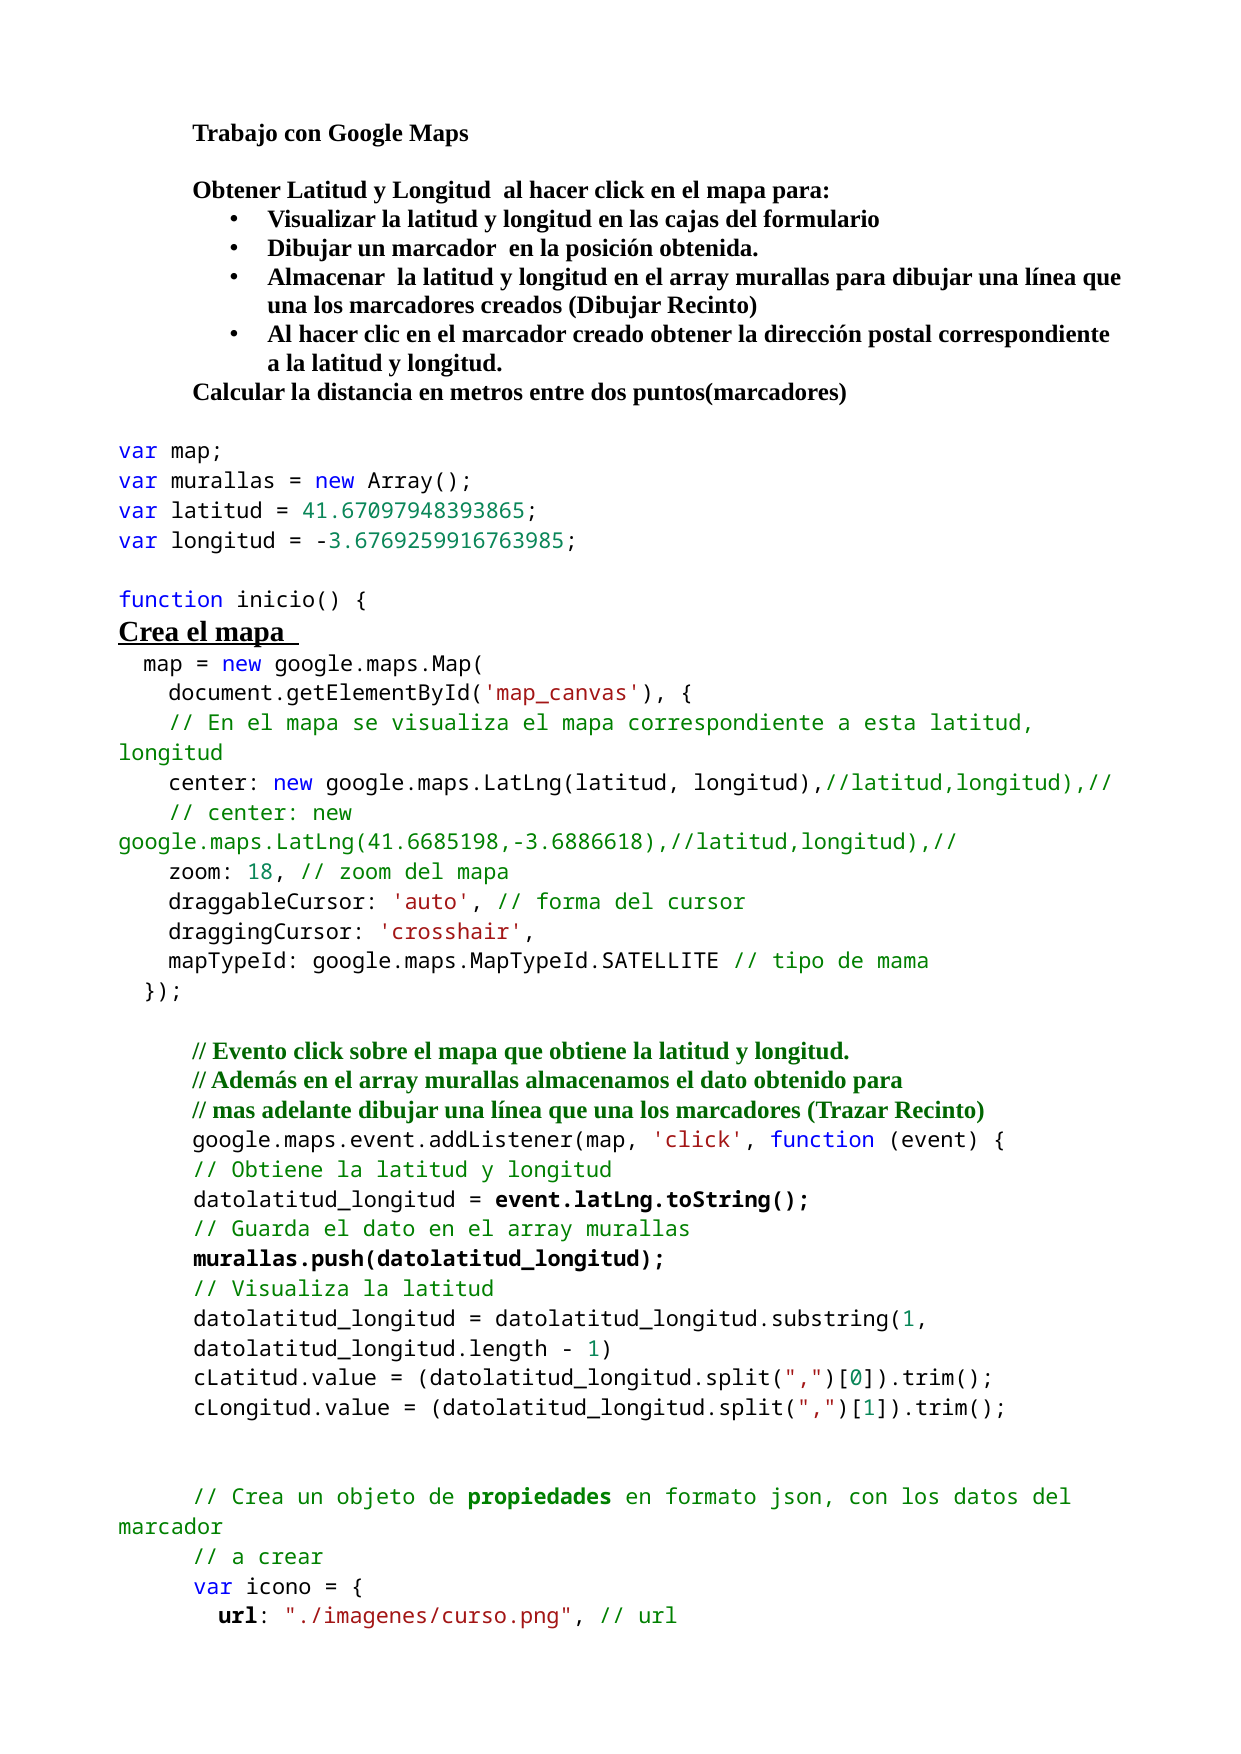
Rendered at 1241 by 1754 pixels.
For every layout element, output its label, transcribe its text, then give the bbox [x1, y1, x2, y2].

list Visualizar la latitud y longitud en las cajas del formulario [229, 204, 1122, 233]
text // Obtiene la latitud y longitud [118, 1154, 1122, 1183]
text draggingCursor: 'crosshair', [118, 916, 1122, 946]
text Obtener Latitud y Longitud al hacer click en el mapa para: [118, 176, 1122, 204]
text // Evento click sobre el mapa que obtiene la latitud y longitud. [118, 1035, 1122, 1064]
text cLatitud.value = (datolatitud_longitud.split(",")[0]).trim(); [118, 1362, 1122, 1392]
text var murallas = new Array(); [118, 465, 1122, 495]
text draggableCursor: 'auto', // forma del cursor [118, 886, 1122, 916]
text Trabajo con Google Maps [118, 118, 1122, 147]
list Dibujar un marcador en la posición obtenida. [229, 233, 1122, 262]
text datolatitud_longitud = datolatitud_longitud.substring(1, [118, 1303, 1122, 1332]
text }); [118, 975, 1122, 1005]
text // Visualiza la latitud [118, 1273, 1122, 1303]
text // En el mapa se visualiza el mapa correspondiente a esta latitud, longitud [118, 707, 1122, 767]
text var longitud = -3.6769259916763985; [118, 525, 1122, 554]
text // center: new google.maps.LatLng(41.6685198,-3.6886618),//latitud,longitud),// [118, 797, 1122, 856]
text // Crea un objeto de propiedades en formato json, con los datos del marcador [118, 1481, 1122, 1541]
text function inicio() { [118, 584, 1122, 614]
text datolatitud_longitud.length - 1) [118, 1332, 1122, 1362]
text murallas.push(datolatitud_longitud); [118, 1243, 1122, 1273]
text mapTypeId: google.maps.MapTypeId.SATELLITE // tipo de mama [118, 946, 1122, 975]
text var icono = { [118, 1571, 1122, 1601]
text // Además en el array murallas almacenamos el dato obtenido para [118, 1064, 1122, 1094]
list a la latitud y longitud. [229, 348, 1122, 377]
text // mas adelante dibujar una línea que una los marcadores (Trazar Recinto) [118, 1094, 1122, 1124]
text center: new google.maps.LatLng(latitud, longitud),//latitud,longitud),// [118, 767, 1122, 797]
text document.getElementById('map_canvas'), { [118, 677, 1122, 707]
text Calcular la distancia en metros entre dos puntos(marcadores) [118, 377, 1122, 406]
text zoom: 18, // zoom del mapa [118, 856, 1122, 886]
text google.maps.event.addListener(map, 'click', function (event) { [118, 1124, 1122, 1154]
text map = new google.maps.Map( [118, 648, 1122, 677]
text var map; [118, 435, 1122, 465]
text // Guarda el dato en el array murallas [118, 1213, 1122, 1243]
text datolatitud_longitud = event.latLng.toString(); [118, 1183, 1122, 1213]
list Al hacer clic en el marcador creado obtener la dirección postal correspondiente [229, 319, 1122, 348]
text // a crear [118, 1541, 1122, 1571]
text cLongitud.value = (datolatitud_longitud.split(",")[1]).trim(); [118, 1392, 1122, 1422]
text Crea el mapa [118, 614, 1122, 648]
text url: "./imagenes/curso.png", // url [118, 1601, 1122, 1630]
text var latitud = 41.67097948393865; [118, 495, 1122, 525]
list Almacenar la latitud y longitud en el array murallas para dibujar una línea que una los marcadores creados (Dibujar Recinto) [229, 262, 1122, 319]
